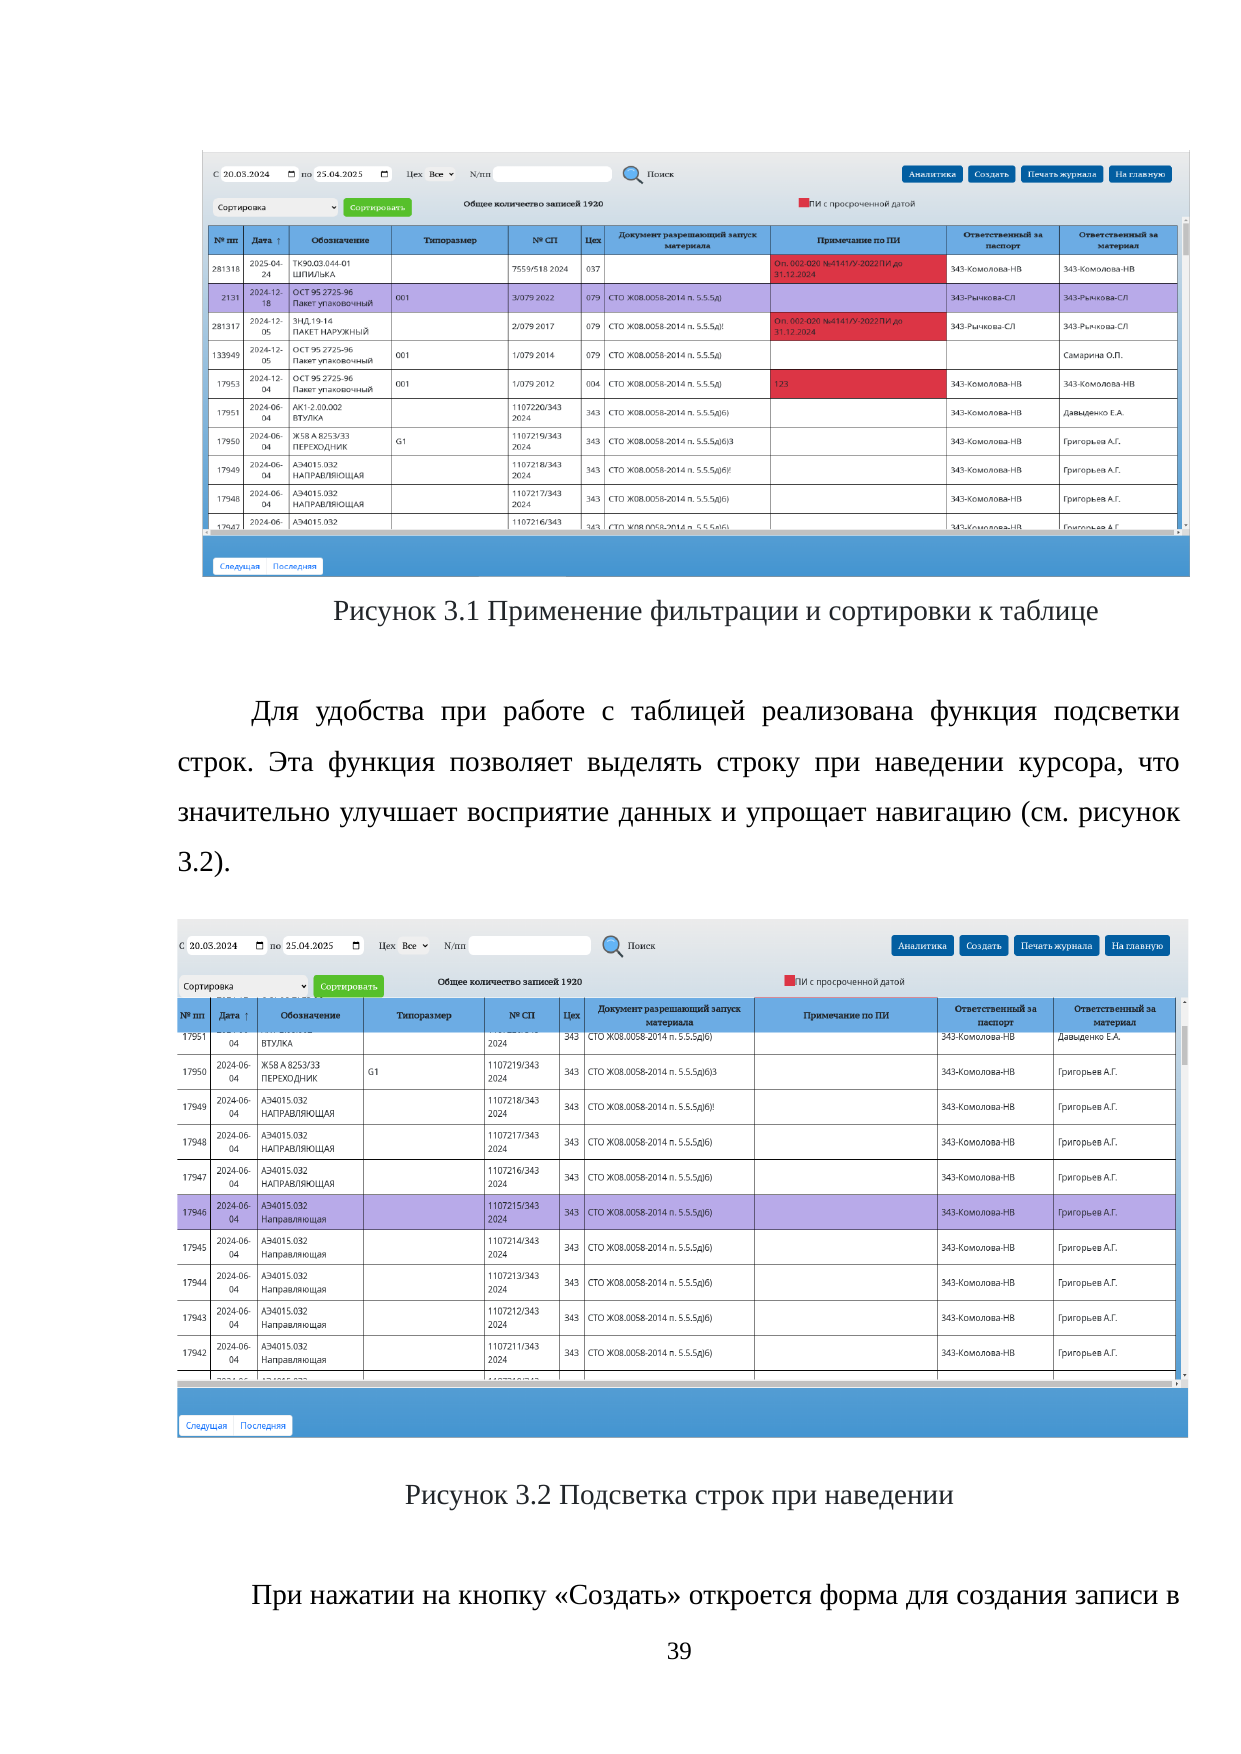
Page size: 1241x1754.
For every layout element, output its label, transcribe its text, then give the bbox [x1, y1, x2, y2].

text Для удобства при работе с таблицей реализована функция подсветки строк. Эта функция позволяет выделять строку при наведении курсора, что значительно улучшает восприятие данных и упрощает навигацию (см. рисунок 3.2). [177, 693, 1181, 878]
picture [177, 919, 1189, 1438]
picture [202, 150, 1190, 577]
text При нажатии на кнопку «Создать» откроется форма для создания записи в [177, 1577, 1181, 1611]
text Рисунок 3.1 Применение фильтрации и сортировки к таблице [177, 151, 1181, 627]
text Рисунок 3.2 Подсветка строк при наведении [177, 1477, 1181, 1511]
